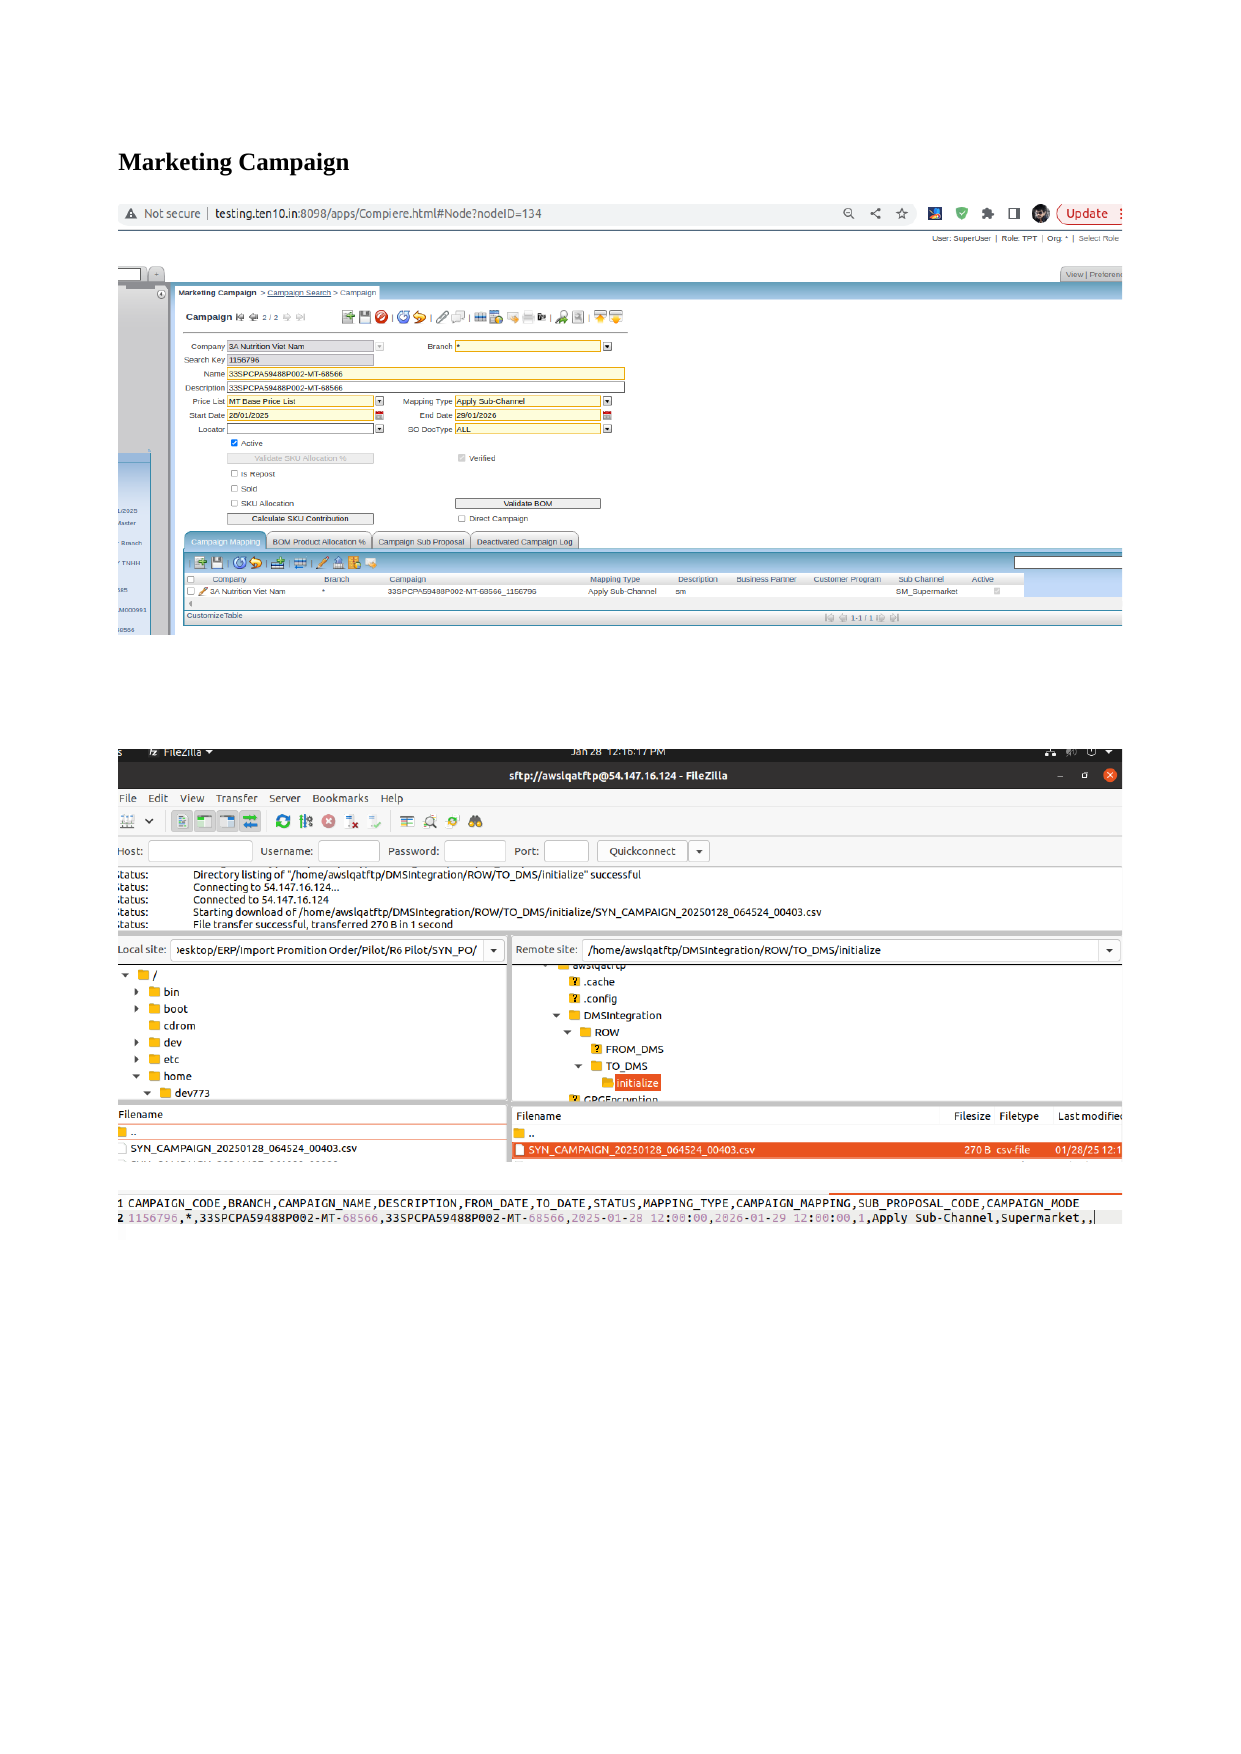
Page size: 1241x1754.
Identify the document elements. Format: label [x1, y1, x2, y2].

picture [118, 1190, 1123, 1240]
table_header [353, 147, 362, 176]
picture [118, 204, 1123, 635]
picture [118, 749, 1123, 1162]
